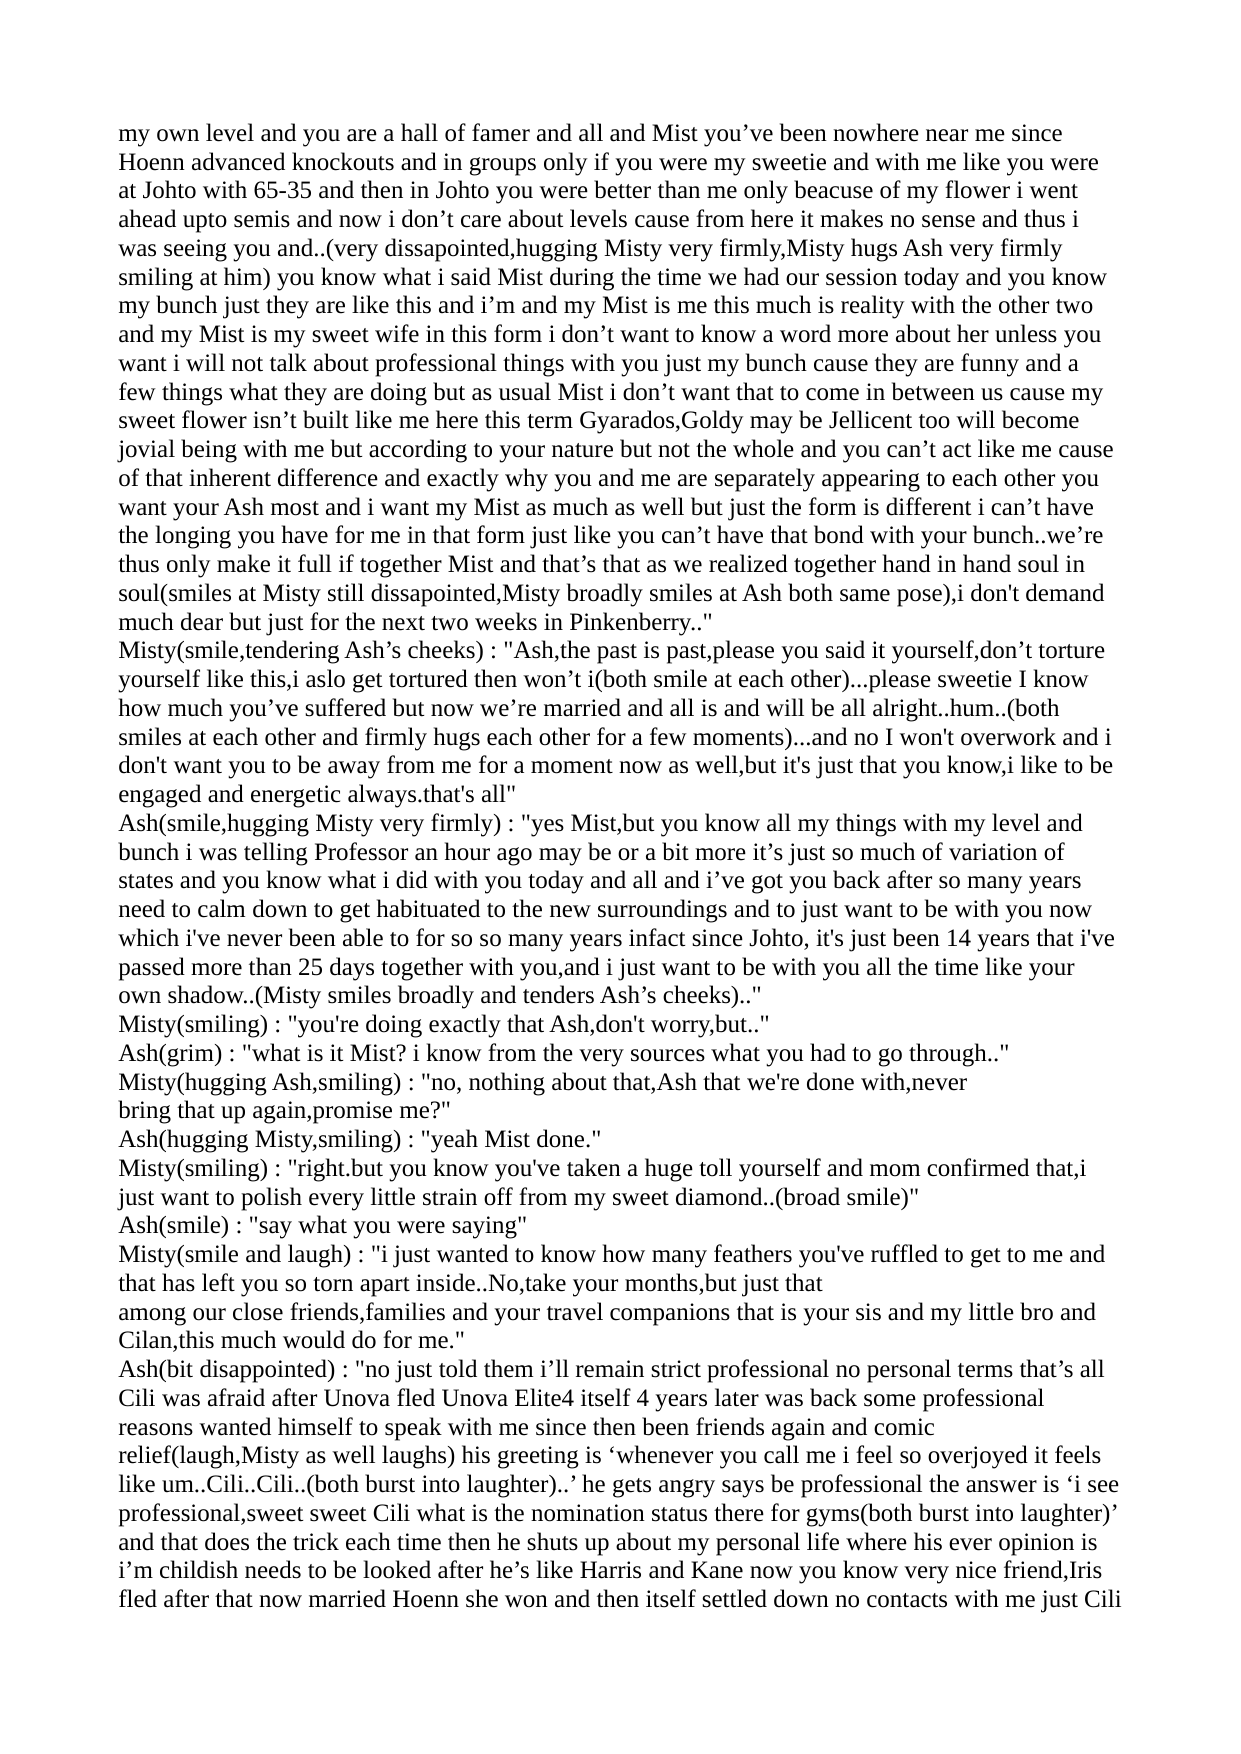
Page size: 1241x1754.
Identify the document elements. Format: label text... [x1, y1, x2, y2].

text bring that up again,promise me?" [118, 1096, 1122, 1124]
text Misty(hugging Ash,smiling) : "no, nothing about that,Ash that we're done with,never [118, 1067, 1122, 1096]
text among our close friends,families and your travel companions that is your sis and my little bro and Cilan,this much would do for me." [118, 1297, 1122, 1354]
text Ash(bit disappointed) : "no just told them i’ll remain strict professional no personal terms that’s all Cili was afraid after Unova fled Unova Elite4 itself 4 years later was back some professional reasons wanted himself to speak with me since then been friends again and comic relief(laugh,Misty as well laughs) his greeting is ‘whenever you call me i feel so overjoyed it feels like um..Cili..Cili..(both burst into laughter)..’ he gets angry says be professional the answer is ‘i see professional,sweet sweet Cili what is the nomination status there for gyms(both burst into laughter)’ and that does the trick each time then he shuts up about my personal life where his ever opinion is i’m childish needs to be looked after he’s like Harris and Kane now you know very nice friend,Iris fled after that now married Hoenn she won and then itself settled down no contacts with me just Cili [118, 1354, 1122, 1613]
text Ash(grim) : "what is it Mist? i know from the very sources what you had to go through.." [118, 1038, 1122, 1067]
text my own level and you are a hall of famer and all and Mist you’ve been nowhere near me since Hoenn advanced knockouts and in groups only if you were my sweetie and with me like you were at Johto with 65-35 and then in Johto you were better than me only beacuse of my flower i went ahead upto semis and now i don’t care about levels cause from here it makes no sense and thus i was seeing you and..(very dissapointed,hugging Misty very firmly,Misty hugs Ash very firmly smiling at him) you know what i said Mist during the time we had our session today and you know my bunch just they are like this and i’m and my Mist is me this much is reality with the other two and my Mist is my sweet wife in this form i don’t want to know a word more about her unless you want i will not talk about professional things with you just my bunch cause they are funny and a few things what they are doing but as usual Mist i don’t want that to come in between us cause my sweet flower isn’t built like me here this term Gyarados,Goldy may be Jellicent too will become jovial being with me but according to your nature but not the whole and you can’t act like me cause of that inherent difference and exactly why you and me are separately appearing to each other you want your Ash most and i want my Mist as much as well but just the form is different i can’t have the longing you have for me in that form just like you can’t have that bond with your bunch..we’re thus only make it full if together Mist and that’s that as we realized together hand in hand soul in soul(smiles at Misty still dissapointed,Misty broadly smiles at Ash both same pose),i don't demand much dear but just for the next two weeks in Pinkenberry.." [118, 118, 1122, 636]
text Misty(smile and laugh) : "i just wanted to know how many feathers you've ruffled to get to me and [118, 1239, 1122, 1268]
text Ash(smile) : "say what you were saying" [118, 1211, 1122, 1239]
text Misty(smiling) : "right.but you know you've taken a huge toll yourself and mom confirmed that,i just want to polish every little strain off from my sweet diamond..(broad smile)" [118, 1153, 1122, 1211]
text Misty(smiling) : "you're doing exactly that Ash,don't worry,but.." [118, 1009, 1122, 1038]
text Ash(hugging Misty,smiling) : "yeah Mist done." [118, 1124, 1122, 1153]
text Misty(smile,tendering Ash’s cheeks) : "Ash,the past is past,please you said it yourself,don’t torture yourself like this,i aslo get tortured then won’t i(both smile at each other)...please sweetie I know how much you’ve suffered but now we’re married and all is and will be all alright..hum..(both smiles at each other and firmly hugs each other for a few moments)...and no I won't overwork and i don't want you to be away from me for a moment now as well,but it's just that you know,i like to be engaged and energetic always.that's all" [118, 636, 1122, 808]
text that has left you so torn apart inside..No,take your months,but just that [118, 1268, 1122, 1297]
text Ash(smile,hugging Misty very firmly) : "yes Mist,but you know all my things with my level and bunch i was telling Professor an hour ago may be or a bit more it’s just so much of variation of states and you know what i did with you today and all and i’ve got you back after so many years need to calm down to get habituated to the new surroundings and to just want to be with you now which i've never been able to for so so many years infact since Johto, it's just been 14 years that i've passed more than 25 days together with you,and i just want to be with you all the time like your own shadow..(Misty smiles broadly and tenders Ash’s cheeks).." [118, 808, 1122, 1009]
